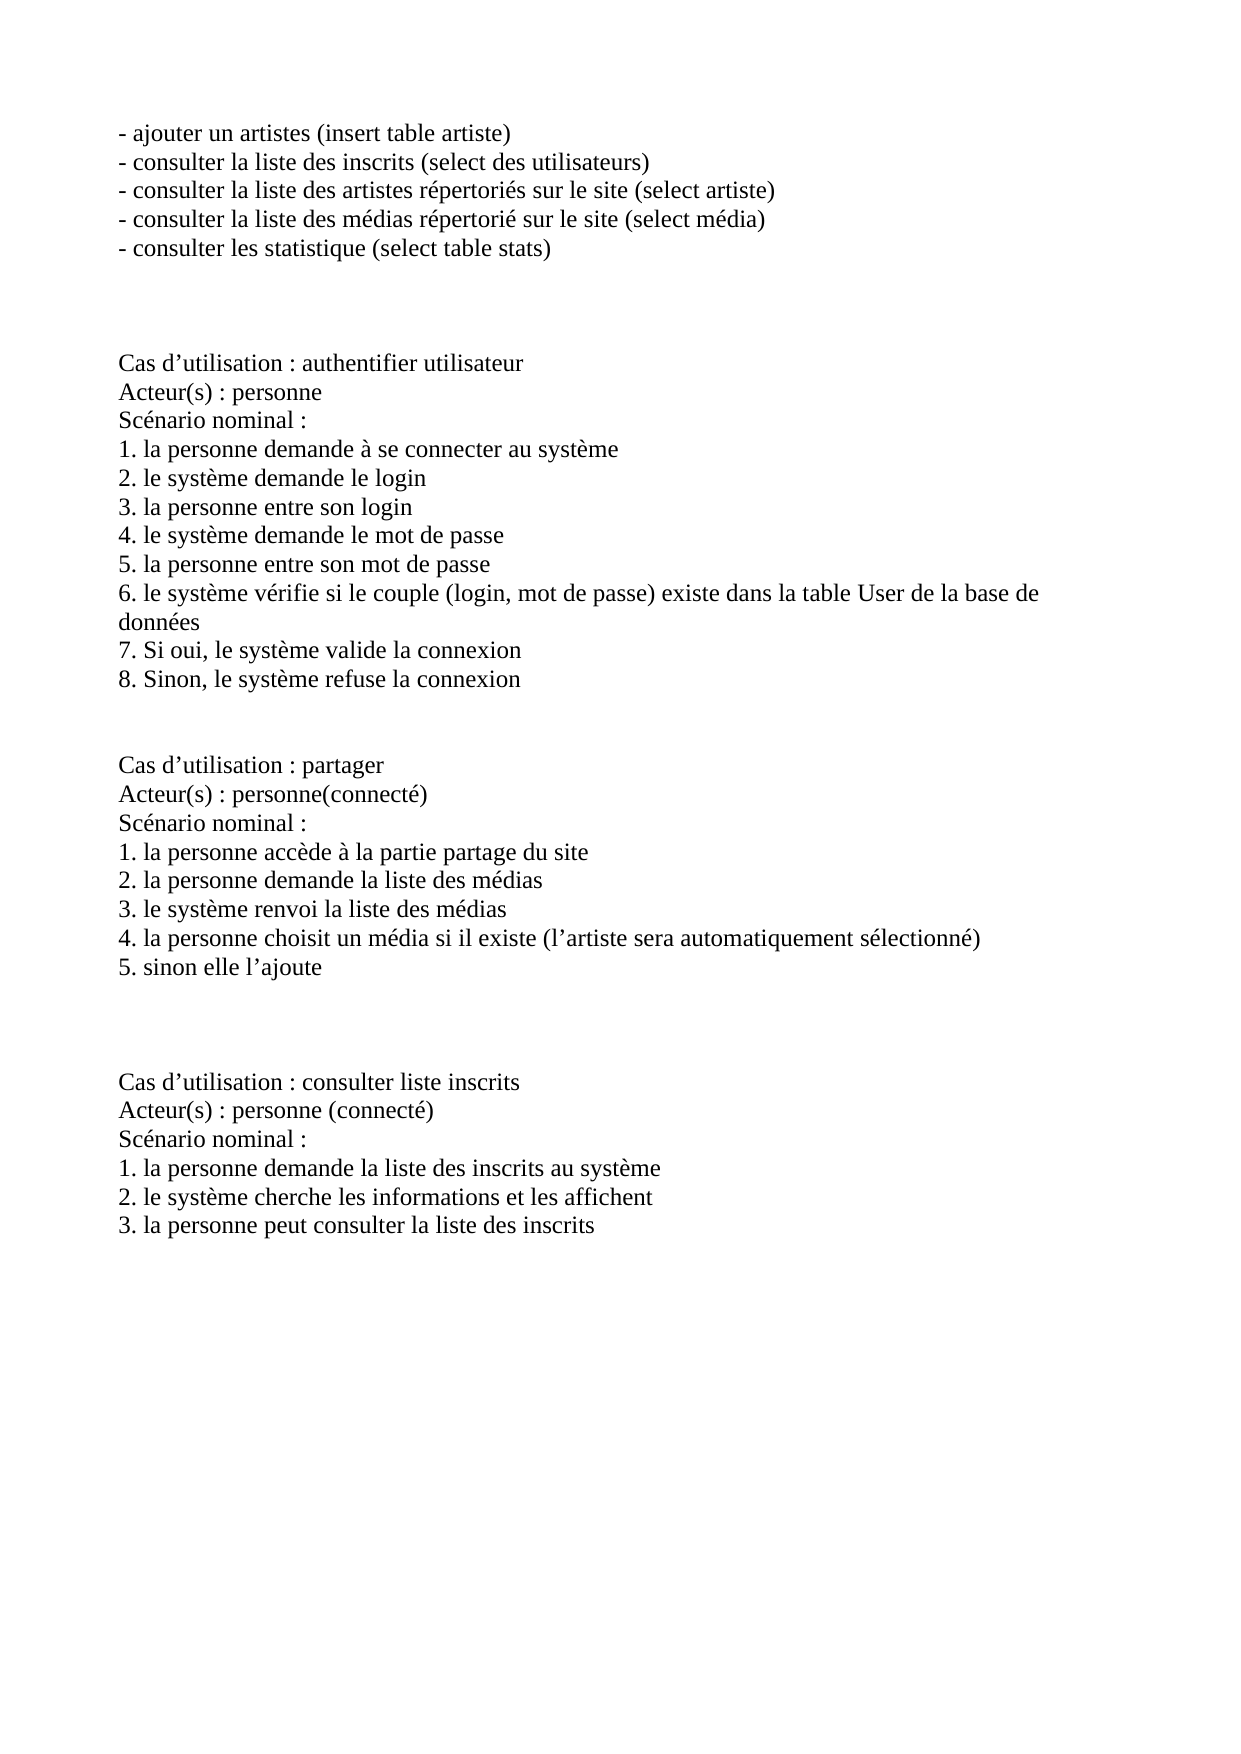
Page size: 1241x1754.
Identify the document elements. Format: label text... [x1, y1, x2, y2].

text Scénario nominal : [118, 406, 1122, 434]
text 4. le système demande le mot de passe [118, 521, 1122, 549]
text 3. la personne entre son login [118, 492, 1122, 521]
text 3. le système renvoi la liste des médias [118, 894, 1122, 923]
text Cas d’utilisation : authentifier utilisateur [118, 348, 1122, 377]
text 6. le système vérifie si le couple (login, mot de passe) existe dans la table User de la base de données [118, 578, 1122, 636]
text 2. le système demande le login [118, 463, 1122, 492]
text Acteur(s) : personne(connecté) [118, 779, 1122, 808]
text 5. la personne entre son mot de passe [118, 549, 1122, 578]
text - consulter les statistique (select table stats) [118, 233, 1122, 262]
text 5. sinon elle l’ajoute [118, 952, 1122, 981]
text 3. la personne peut consulter la liste des inscrits [118, 1211, 1122, 1239]
text 4. la personne choisit un média si il existe (l’artiste sera automatiquement sélectionné) [118, 923, 1122, 952]
text - ajouter un artistes (insert table artiste) [118, 118, 1122, 147]
text Acteur(s) : personne [118, 377, 1122, 406]
text 8. Sinon, le système refuse la connexion [118, 664, 1122, 693]
text 1. la personne demande à se connecter au système [118, 434, 1122, 463]
text 2. la personne demande la liste des médias [118, 866, 1122, 894]
text 2. le système cherche les informations et les affichent [118, 1182, 1122, 1211]
text Cas d’utilisation : partager [118, 751, 1122, 779]
text - consulter la liste des médias répertorié sur le site (select média) [118, 204, 1122, 233]
text 7. Si oui, le système valide la connexion [118, 636, 1122, 664]
text - consulter la liste des inscrits (select des utilisateurs) [118, 147, 1122, 176]
text Scénario nominal : [118, 808, 1122, 837]
text Acteur(s) : personne (connecté) [118, 1096, 1122, 1124]
text - consulter la liste des artistes répertoriés sur le site (select artiste) [118, 176, 1122, 204]
text 1. la personne accède à la partie partage du site [118, 837, 1122, 866]
text Cas d’utilisation : consulter liste inscrits [118, 1067, 1122, 1096]
text 1. la personne demande la liste des inscrits au système [118, 1153, 1122, 1182]
text Scénario nominal : [118, 1124, 1122, 1153]
